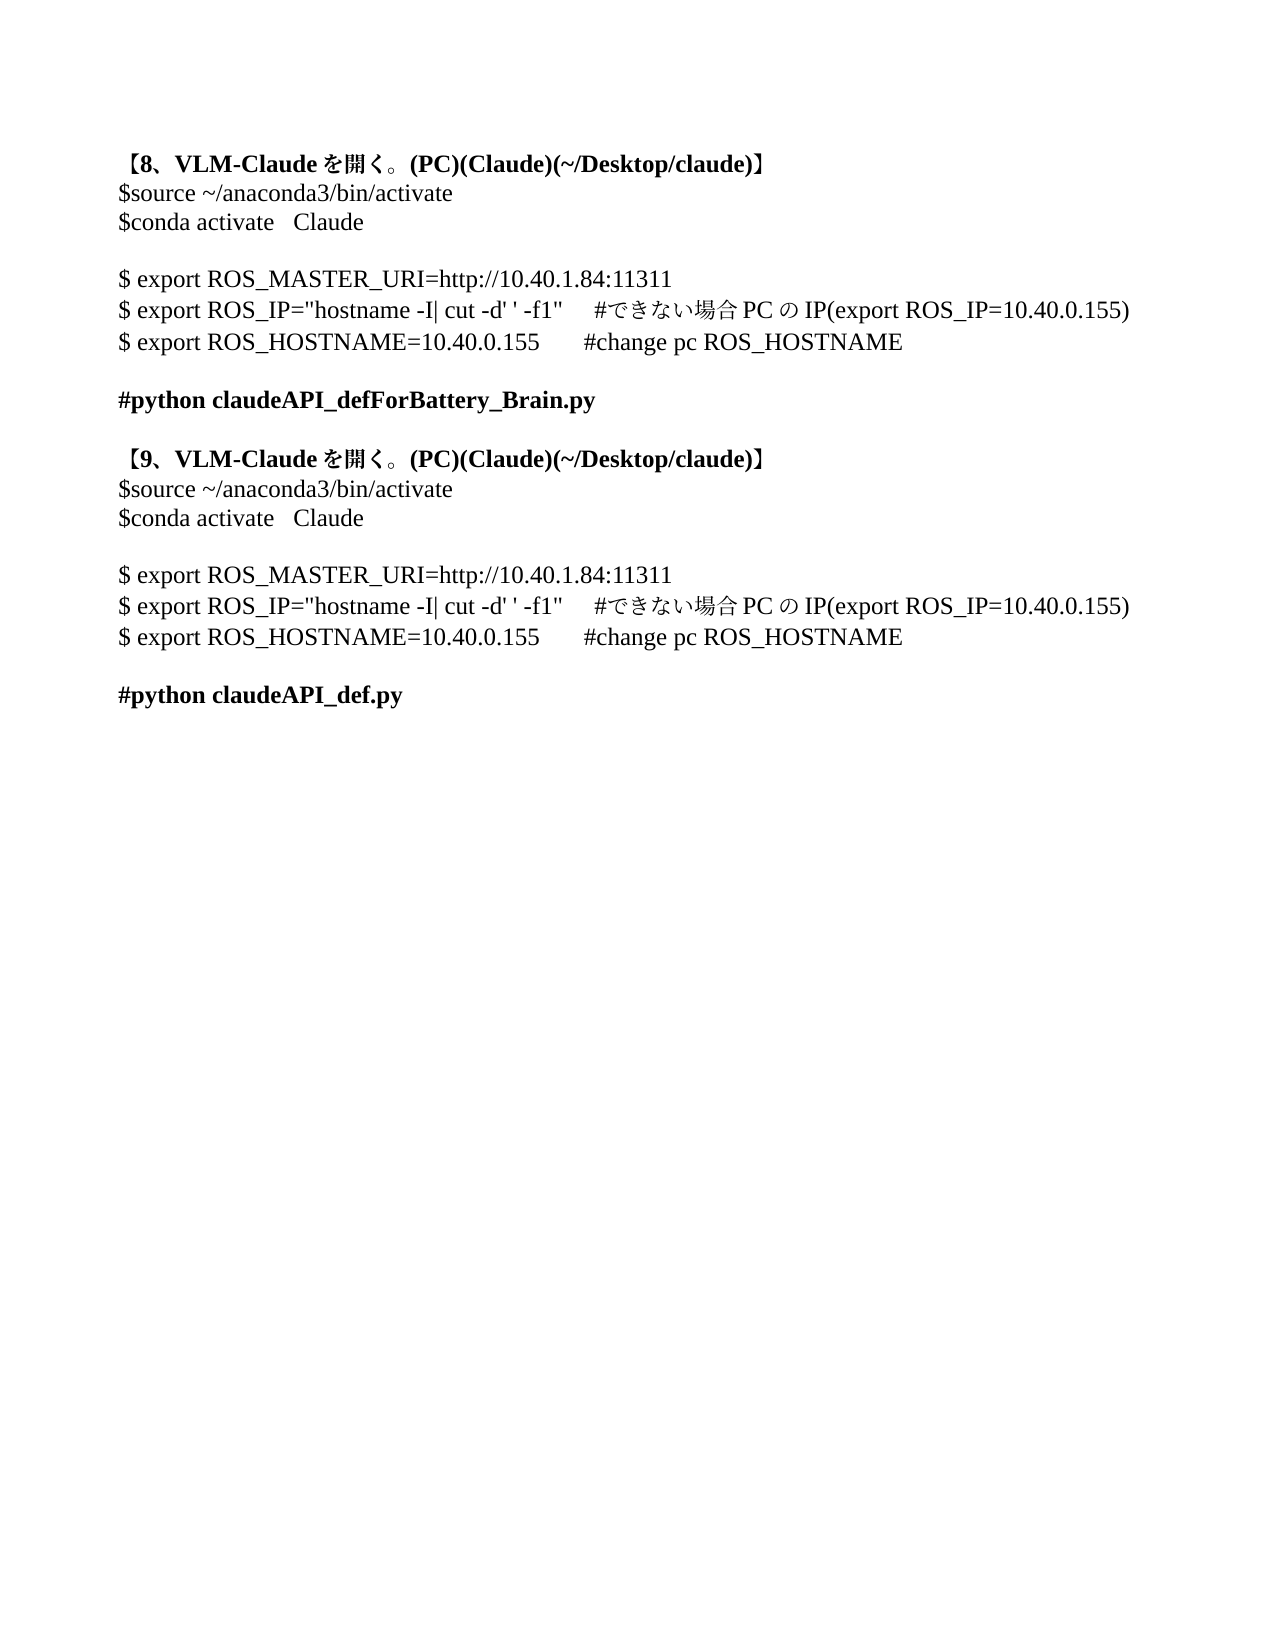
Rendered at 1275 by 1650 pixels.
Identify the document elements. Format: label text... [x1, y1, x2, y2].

text #python claudeAPI_def.py [118, 681, 1157, 709]
text $ export ROS_MASTER_URI=http://10.40.1.84:11311 [118, 560, 1157, 589]
text $source ~/anaconda3/bin/activate [118, 178, 1157, 207]
text $ export ROS_MASTER_URI=http://10.40.1.84:11311 [118, 264, 1157, 293]
text $ export ROS_HOSTNAME=10.40.0.155 #change pc ROS_HOSTNAME [118, 620, 1157, 652]
text #python claudeAPI_defForBattery_Brain.py [118, 385, 1157, 414]
text 【9、VLM-Claudeを開く。(PC)(Claude)(~/Desktop/claude)】 [118, 442, 1157, 474]
text $ export ROS_IP="hostname -I| cut -d' ' -f1" #できない場合PCのIP(export ROS_IP=10.40.0.155) [118, 589, 1157, 620]
text 【8、VLM-Claudeを開く。(PC)(Claude)(~/Desktop/claude)】 [118, 147, 1157, 178]
text $conda activate Claude [118, 503, 1157, 531]
text $conda activate Claude [118, 207, 1157, 236]
text $ export ROS_IP="hostname -I| cut -d' ' -f1" #できない場合PCのIP(export ROS_IP=10.40.0.155) [118, 293, 1157, 325]
text $source ~/anaconda3/bin/activate [118, 474, 1157, 503]
text $ export ROS_HOSTNAME=10.40.0.155 #change pc ROS_HOSTNAME [118, 325, 1157, 356]
